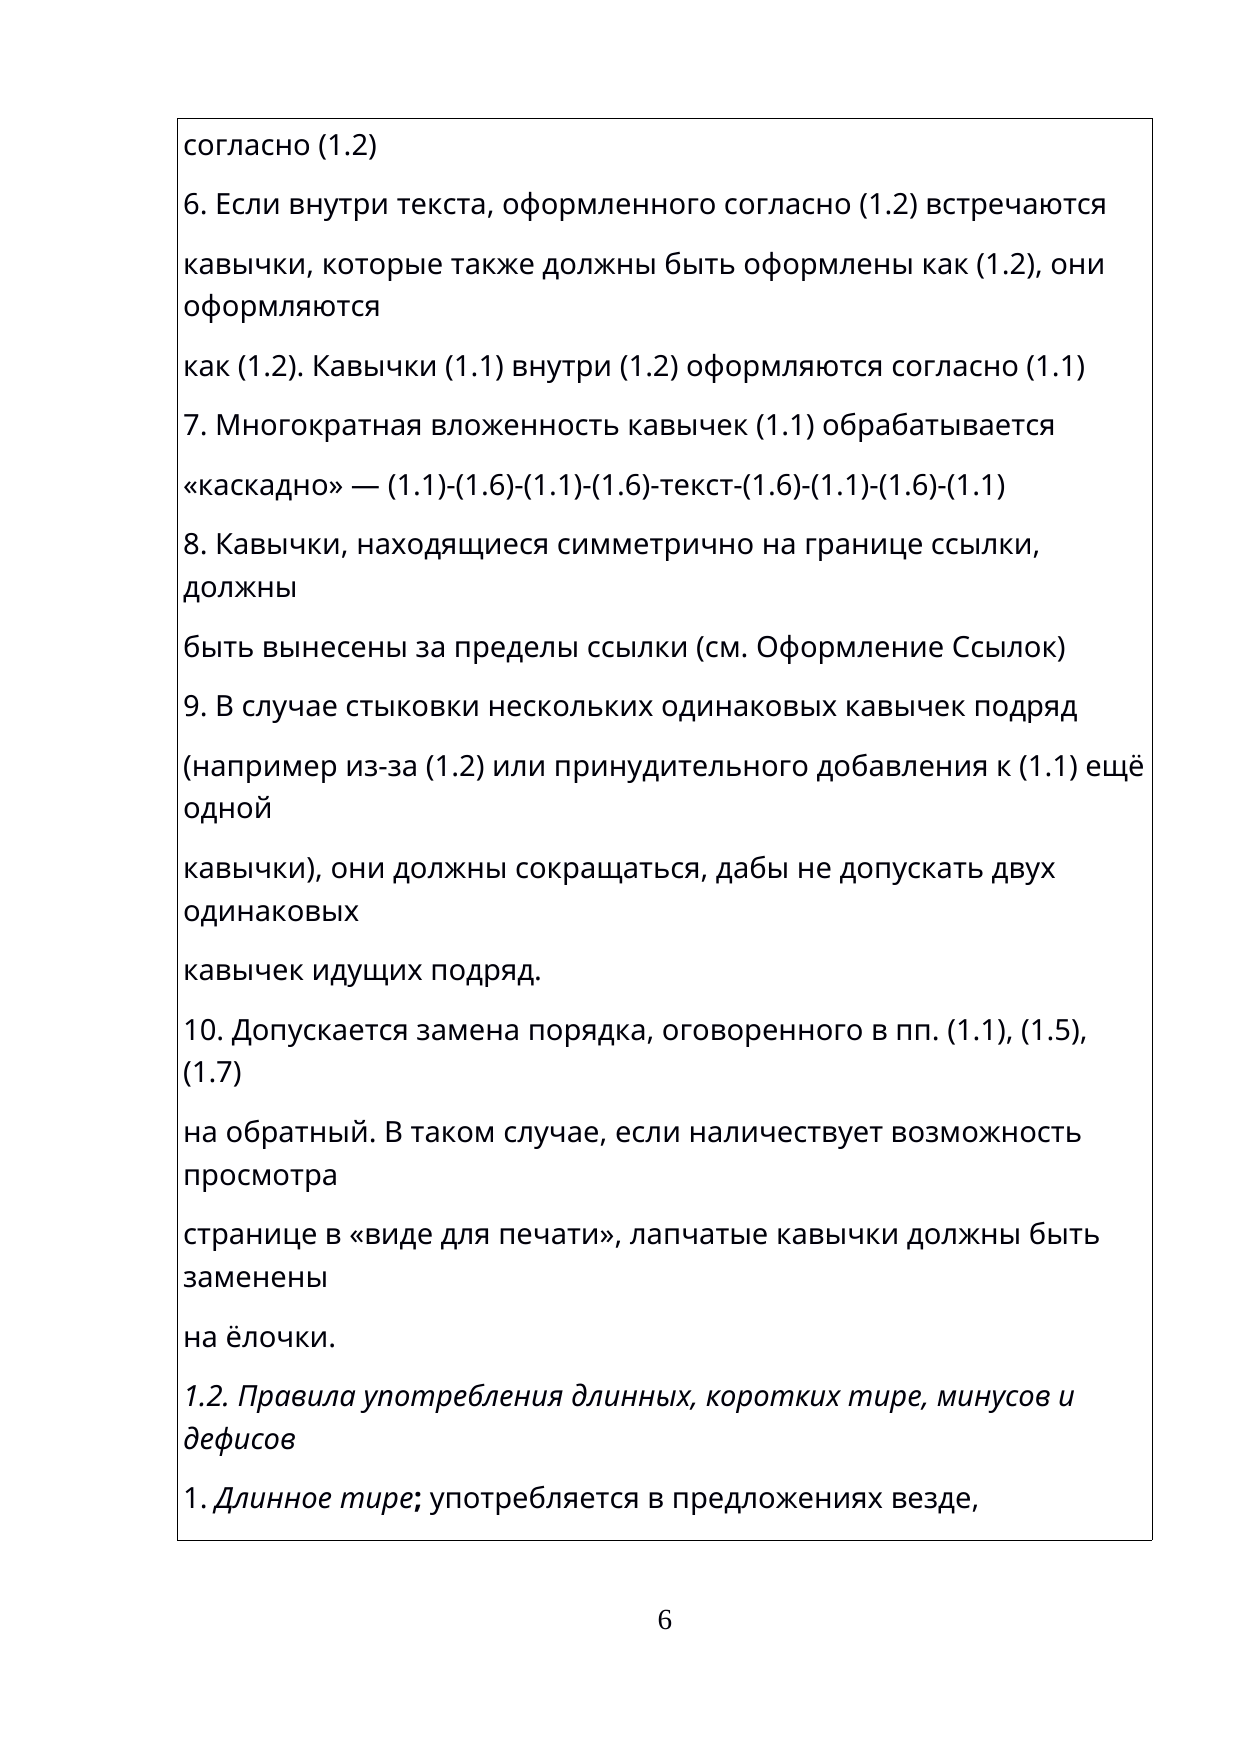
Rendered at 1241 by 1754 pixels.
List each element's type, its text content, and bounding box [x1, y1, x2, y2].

table_header согласно (1.2) 6. Если внутри текста, оформленного согласно (1.2) встречаются кавычки, которые также должны быть оформлены как (1.2), они оформляются как (1.2). Кавычки (1.1) внутри (1.2) оформляются согласно (1.1) 7. Многократная вложенность кавычек (1.1) обрабатывается «каскадно» — (1.1)-(1.6)-(1.1)-(1.6)-текст-(1.6)-(1.1)-(1.6)-(1.1) 8. Кавычки, находящиеся симметрично на границе ссылки, должны быть вынесены за пределы ссылки (см. Оформление Ссылок) 9. В случае стыковки нескольких одинаковых кавычек подряд (например из-за (1.2) или принудительного добавления к (1.1) ещё одной кавычки), они должны сокращаться, дабы не допускать двух одинаковых кавычек идущих подряд. 10. Допускается замена порядка, оговоренного в пп. (1.1), (1.5), (1.7) на обратный. В таком случае, если наличествует возможность просмотра странице в «виде для печати», лапчатые кавычки должны быть заменены на ёлочки. 1.2. Правила употребления длинных, коротких тире, минусов и дефисов 1. Длинное тире; употребляется в предложениях везде, [178, 119, 1152, 1540]
